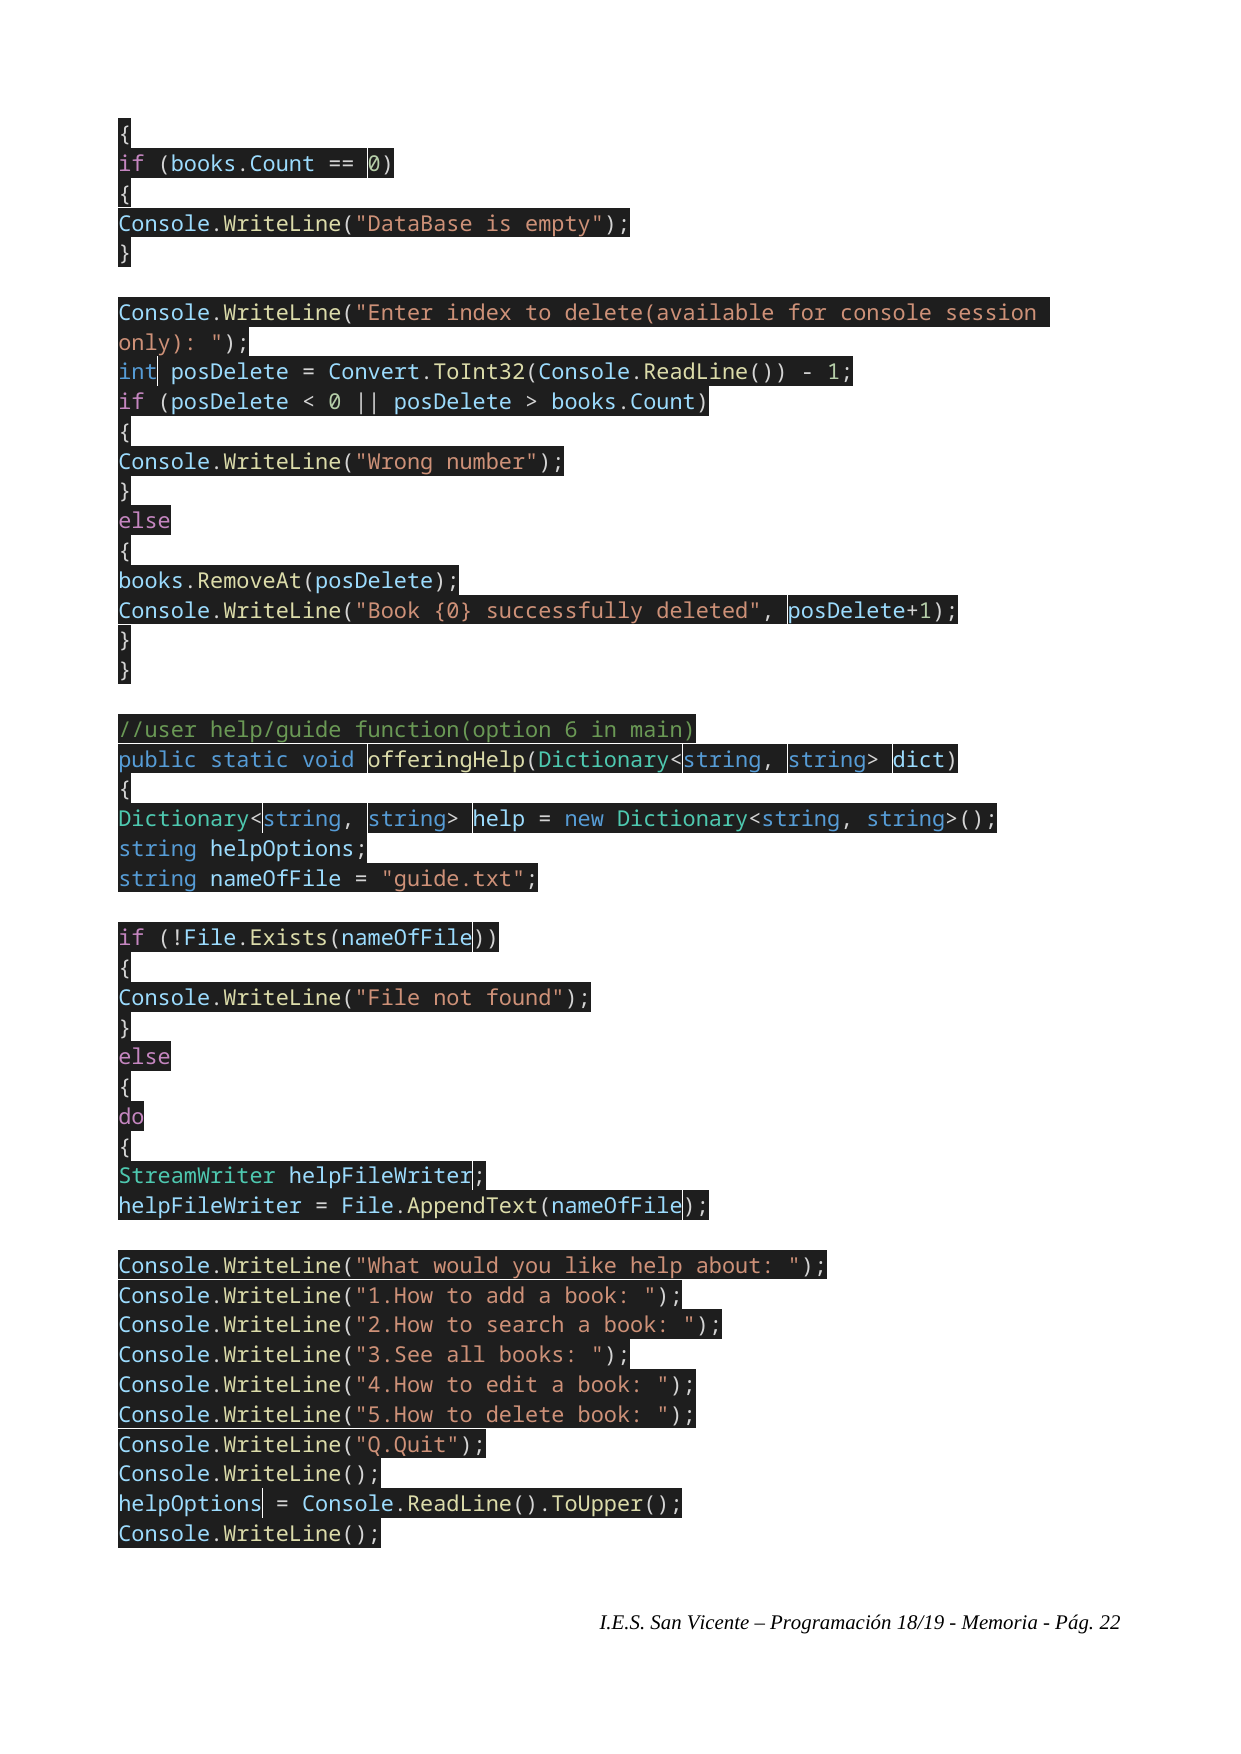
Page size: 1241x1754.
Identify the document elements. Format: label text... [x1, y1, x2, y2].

text helpFileWriter = File.AppendText(nameOfFile); [118, 1190, 1122, 1220]
text } [118, 624, 1122, 654]
text helpOptions = Console.ReadLine().ToUpper(); [118, 1488, 1122, 1518]
text Console.WriteLine("What would you like help about: "); [118, 1250, 1122, 1279]
text else [118, 1041, 1122, 1071]
text { [118, 535, 1122, 565]
text } [118, 654, 1122, 684]
text books.RemoveAt(posDelete); [118, 565, 1122, 595]
text Console.WriteLine("Enter index to delete(available for console session only): "); [118, 297, 1122, 356]
text { [118, 773, 1122, 803]
text Console.WriteLine("File not found"); [118, 982, 1122, 1012]
text } [118, 237, 1122, 267]
text { [118, 952, 1122, 982]
text Console.WriteLine("DataBase is empty"); [118, 207, 1122, 237]
text do [118, 1101, 1122, 1131]
text { [118, 416, 1122, 446]
text { [118, 118, 1122, 148]
text Console.WriteLine("Q.Quit"); [118, 1428, 1122, 1458]
text Console.WriteLine("Wrong number"); [118, 446, 1122, 476]
text string helpOptions; [118, 833, 1122, 863]
text if (books.Count == 0) [118, 148, 1122, 178]
text string nameOfFile = "guide.txt"; [118, 863, 1122, 892]
text { [118, 1071, 1122, 1101]
text Console.WriteLine("5.How to delete book: "); [118, 1399, 1122, 1428]
text StreamWriter helpFileWriter; [118, 1161, 1122, 1190]
text public static void offeringHelp(Dictionary<string, string> dict) [118, 743, 1122, 773]
text if (!File.Exists(nameOfFile)) [118, 922, 1122, 952]
text if (posDelete < 0 || posDelete > books.Count) [118, 386, 1122, 416]
text Console.WriteLine("4.How to edit a book: "); [118, 1369, 1122, 1399]
text Dictionary<string, string> help = new Dictionary<string, string>(); [118, 803, 1122, 833]
text { [118, 178, 1122, 207]
text //user help/guide function(option 6 in main) [118, 714, 1122, 743]
text Console.WriteLine("3.See all books: "); [118, 1339, 1122, 1369]
text Console.WriteLine(); [118, 1518, 1122, 1548]
text } [118, 476, 1122, 505]
text else [118, 505, 1122, 535]
text Console.WriteLine("Book {0} successfully deleted", posDelete+1); [118, 595, 1122, 624]
text } [118, 1012, 1122, 1041]
text Console.WriteLine("2.How to search a book: "); [118, 1309, 1122, 1339]
text { [118, 1131, 1122, 1161]
text Console.WriteLine("1.How to add a book: "); [118, 1279, 1122, 1309]
text Console.WriteLine(); [118, 1458, 1122, 1488]
text int posDelete = Convert.ToInt32(Console.ReadLine()) - 1; [118, 356, 1122, 386]
